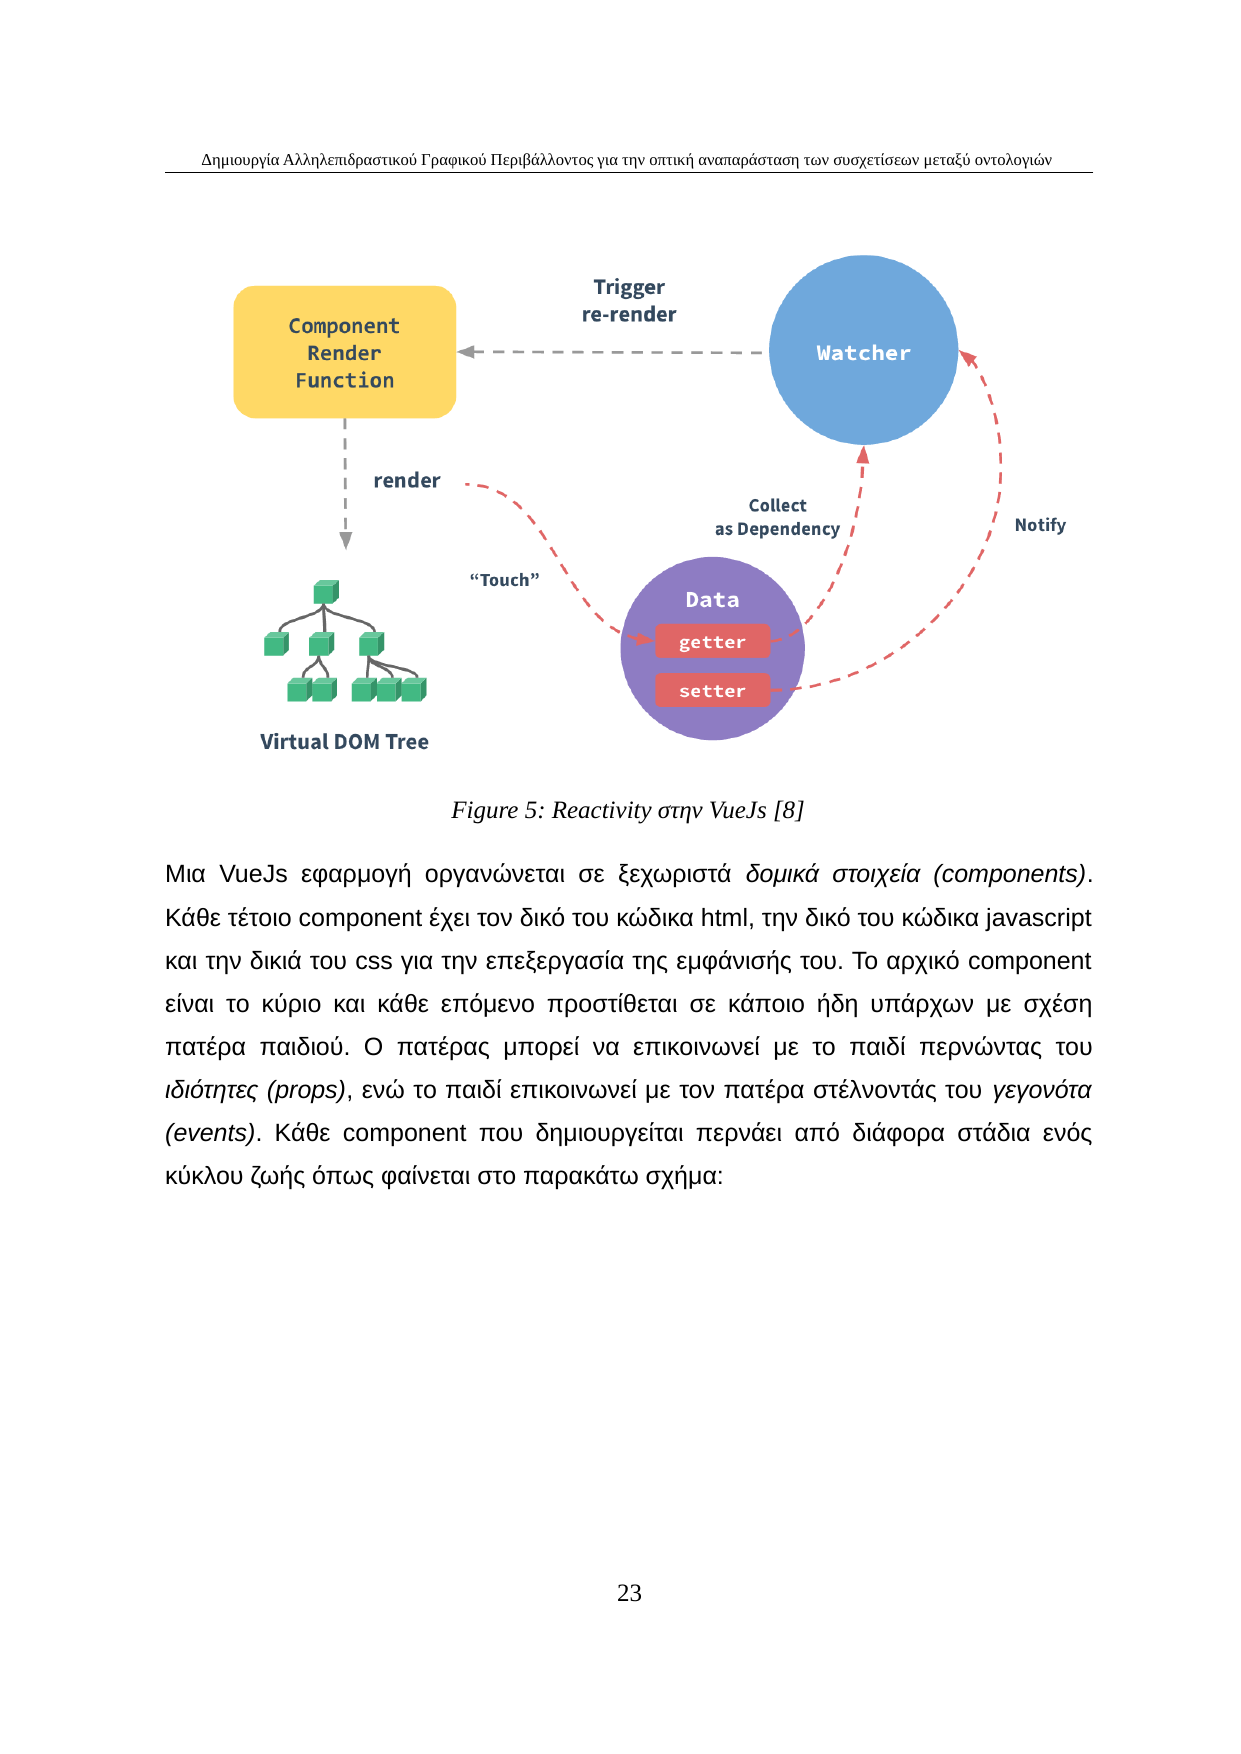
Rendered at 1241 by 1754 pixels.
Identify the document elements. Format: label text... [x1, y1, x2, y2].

picture [165, 214, 1094, 796]
text Μια VueJs εφαρμογή οργανώνεται σε ξεχωριστά δομικά στοιχεία (components). Κάθε τέτοιο component έχει τον δικό του κώδικα html, την δικό του κώδικα javascript και την δικιά του css για την επεξεργασία της εμφάνισής του. Το αρχικό component είναι το κύριο και κάθε επόμενο προστίθεται σε κάποιο ήδη υπάρχων με σχέση πατέρα παιδιού. Ο πατέρας μπορεί να επικοινωνεί με το παιδί περνώντας του ιδιότητες (props), ενώ το παιδί επικοινωνεί με τον πατέρα στέλνοντάς του γεγονότα (events). Κάθε component που δημιουργείται περνάει από διάφορα στάδια ενός κύκλου ζωής όπως φαίνεται στο παρακάτω σχήμα: [165, 859, 1093, 1190]
text Figure 5: Reactivity στην VueJs [8] [165, 796, 1093, 824]
